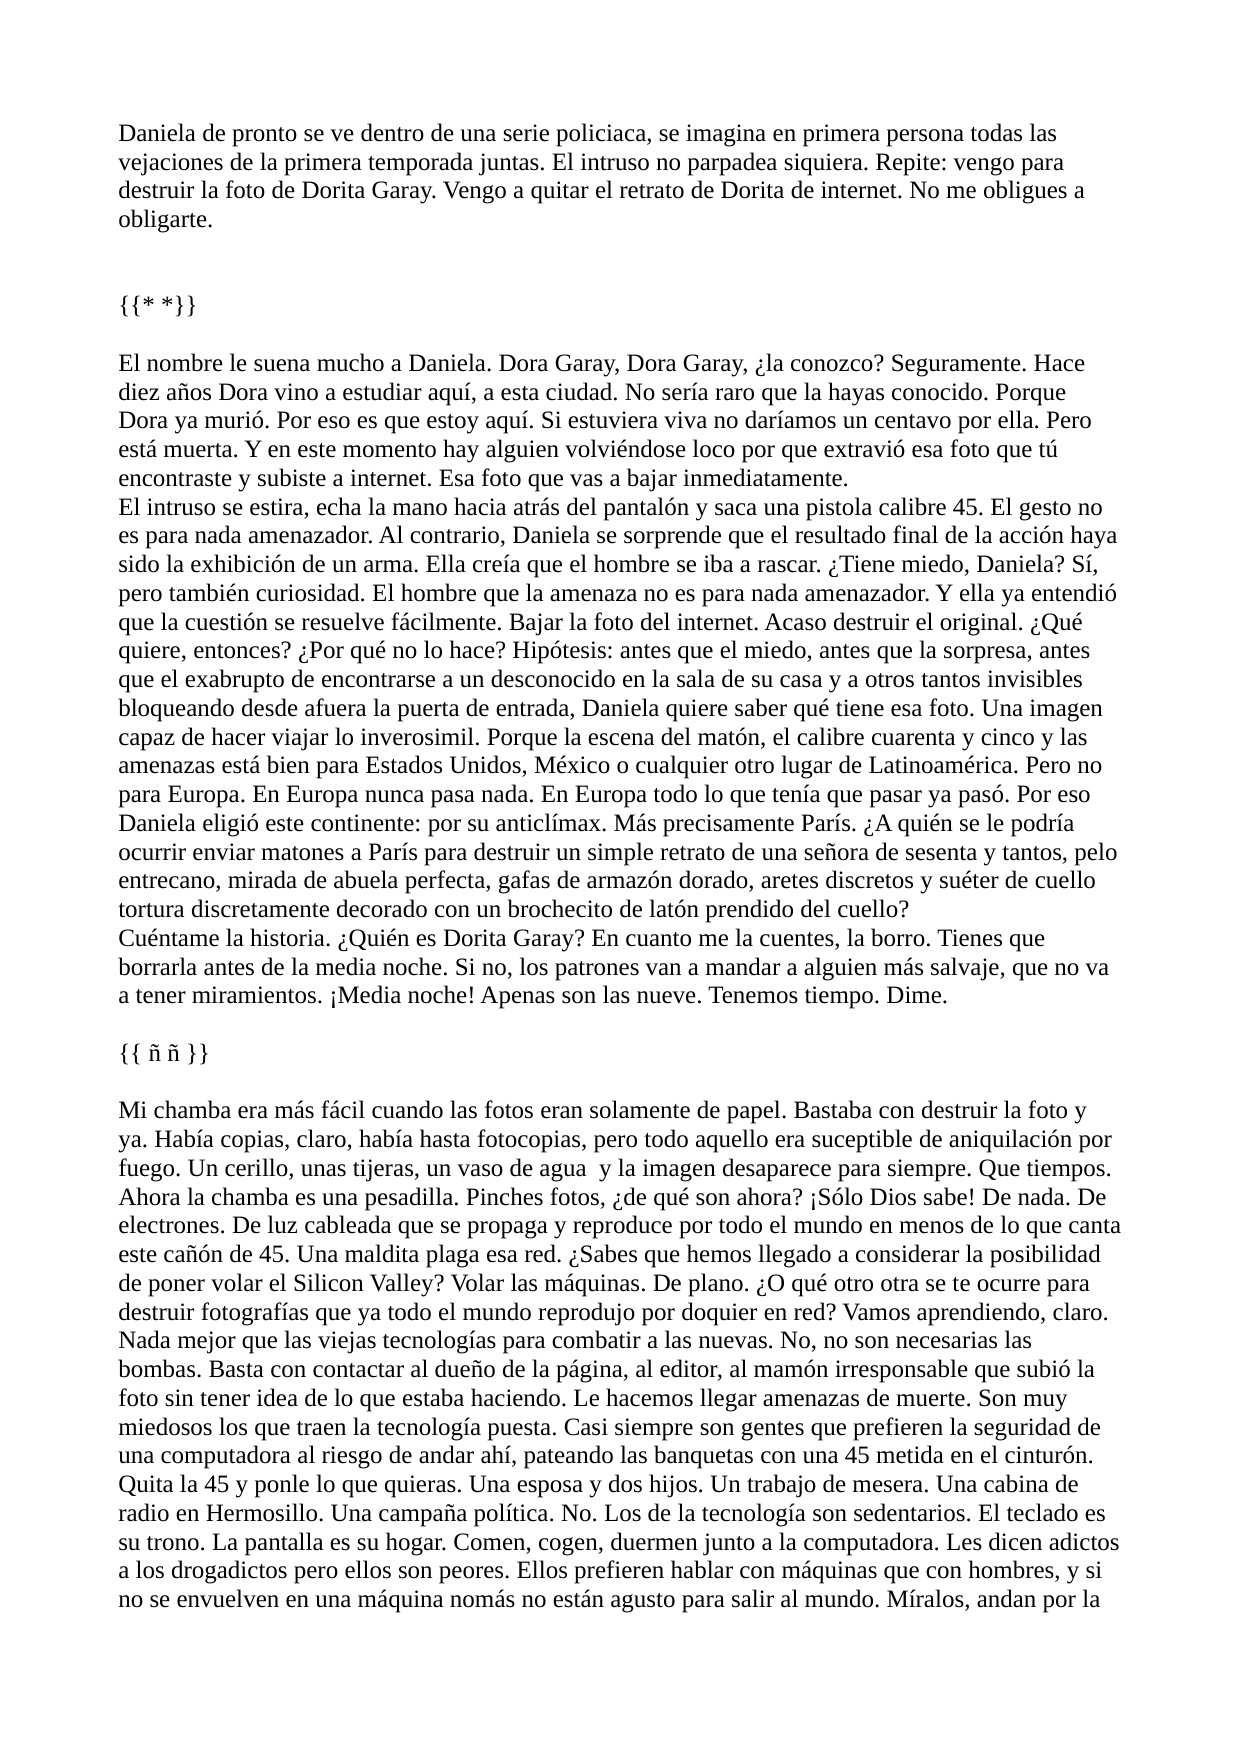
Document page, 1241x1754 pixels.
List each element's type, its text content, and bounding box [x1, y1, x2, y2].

text {{* *}} [118, 291, 1122, 319]
text Daniela de pronto se ve dentro de una serie policiaca, se imagina en primera persona todas las vejaciones de la primera temporada juntas. El intruso no parpadea siquiera. Repite: vengo para destruir la foto de Dorita Garay. Vengo a quitar el retrato de Dorita de internet. No me obligues a obligarte. [118, 118, 1122, 233]
text Mi chamba era más fácil cuando las fotos eran solamente de papel. Bastaba con destruir la foto y ya. Había copias, claro, había hasta fotocopias, pero todo aquello era suceptible de aniquilación por fuego. Un cerillo, unas tijeras, un vaso de agua y la imagen desaparece para siempre. Que tiempos. Ahora la chamba es una pesadilla. Pinches fotos, ¿de qué son ahora? ¡Sólo Dios sabe! De nada. De electrones. De luz cableada que se propaga y reproduce por todo el mundo en menos de lo que canta este cañón de 45. Una maldita plaga esa red. ¿Sabes que hemos llegado a considerar la posibilidad de poner volar el Silicon Valley? Volar las máquinas. De plano. ¿O qué otro otra se te ocurre para destruir fotografías que ya todo el mundo reprodujo por doquier en red? Vamos aprendiendo, claro. Nada mejor que las viejas tecnologías para combatir a las nuevas. No, no son necesarias las bombas. Basta con contactar al dueño de la página, al editor, al mamón irresponsable que subió la foto sin tener idea de lo que estaba haciendo. Le hacemos llegar amenazas de muerte. Son muy miedosos los que traen la tecnología puesta. Casi siempre son gentes que prefieren la seguridad de una computadora al riesgo de andar ahí, pateando las banquetas con una 45 metida en el cinturón. Quita la 45 y ponle lo que quieras. Una esposa y dos hijos. Un trabajo de mesera. Una cabina de radio en Hermosillo. Una campaña política. No. Los de la tecnología son sedentarios. El teclado es su trono. La pantalla es su hogar. Comen, cogen, duermen junto a la computadora. Les dicen adictos a los drogadictos pero ellos son peores. Ellos prefieren hablar con máquinas que con hombres, y si no se envuelven en una máquina nomás no están agusto para salir al mundo. Míralos, andan por la [118, 1096, 1122, 1613]
text El nombre le suena mucho a Daniela. Dora Garay, Dora Garay, ¿la conozco? Seguramente. Hace diez años Dora vino a estudiar aquí, a esta ciudad. No sería raro que la hayas conocido. Porque Dora ya murió. Por eso es que estoy aquí. Si estuviera viva no daríamos un centavo por ella. Pero está muerta. Y en este momento hay alguien volviéndose loco por que extravió esa foto que tú encontraste y subiste a internet. Esa foto que vas a bajar inmediatamente. [118, 348, 1122, 492]
text Cuéntame la historia. ¿Quién es Dorita Garay? En cuanto me la cuentes, la borro. Tienes que borrarla antes de la media noche. Si no, los patrones van a mandar a alguien más salvaje, que no va a tener miramientos. ¡Media noche! Apenas son las nueve. Tenemos tiempo. Dime. [118, 923, 1122, 1009]
text El intruso se estira, echa la mano hacia atrás del pantalón y saca una pistola calibre 45. El gesto no es para nada amenazador. Al contrario, Daniela se sorprende que el resultado final de la acción haya sido la exhibición de un arma. Ella creía que el hombre se iba a rascar. ¿Tiene miedo, Daniela? Sí, pero también curiosidad. El hombre que la amenaza no es para nada amenazador. Y ella ya entendió que la cuestión se resuelve fácilmente. Bajar la foto del internet. Acaso destruir el original. ¿Qué quiere, entonces? ¿Por qué no lo hace? Hipótesis: antes que el miedo, antes que la sorpresa, antes que el exabrupto de encontrarse a un desconocido en la sala de su casa y a otros tantos invisibles bloqueando desde afuera la puerta de entrada, Daniela quiere saber qué tiene esa foto. Una imagen capaz de hacer viajar lo inverosimil. Porque la escena del matón, el calibre cuarenta y cinco y las amenazas está bien para Estados Unidos, México o cualquier otro lugar de Latinoamérica. Pero no para Europa. En Europa nunca pasa nada. En Europa todo lo que tenía que pasar ya pasó. Por eso Daniela eligió este continente: por su anticlímax. Más precisamente París. ¿A quién se le podría ocurrir enviar matones a París para destruir un simple retrato de una señora de sesenta y tantos, pelo entrecano, mirada de abuela perfecta, gafas de armazón dorado, aretes discretos y suéter de cuello tortura discretamente decorado con un brochecito de latón prendido del cuello? [118, 492, 1122, 923]
text {{ ñ ñ }} [118, 1038, 1122, 1067]
